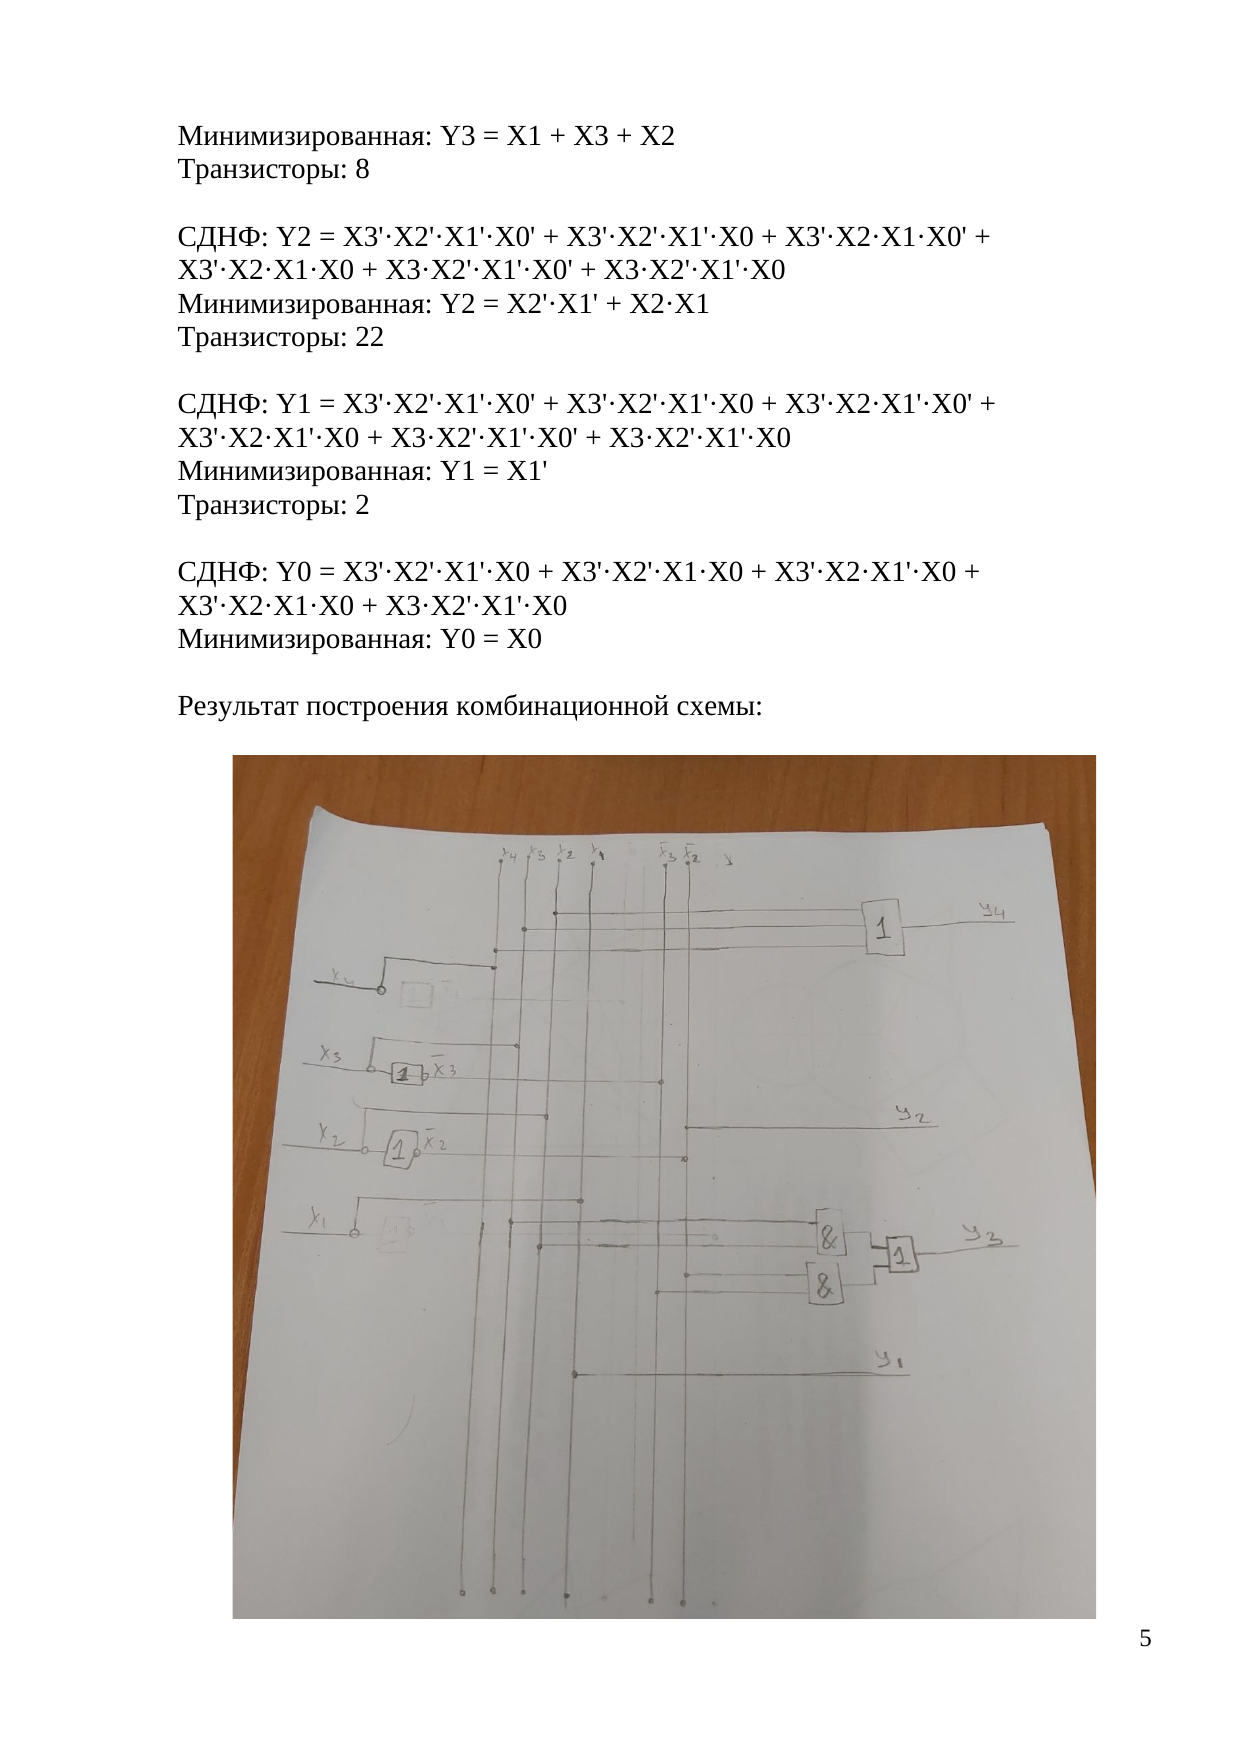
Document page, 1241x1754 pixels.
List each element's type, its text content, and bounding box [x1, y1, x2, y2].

text Минимизированная: Y3 = X1 + X3 + X2 [177, 118, 1152, 152]
text СДНФ: Y0 = X3'·X2'·X1'·X0 + X3'·X2'·X1·X0 + X3'·X2·X1'·X0 + X3'·X2·X1·X0 + X3·X2'·X1'·X0 [177, 554, 1152, 621]
text СДНФ: Y2 = X3'·X2'·X1'·X0' + X3'·X2'·X1'·X0 + X3'·X2·X1·X0' + X3'·X2·X1·X0 + X3·X2'·X1'·X0' + X3·X2'·X1'·X0 [177, 219, 1152, 286]
text Транзисторы: 22 [177, 319, 1152, 353]
text Минимизированная: Y2 = X2'·X1' + X2·X1 [177, 286, 1152, 319]
text СДНФ: Y1 = X3'·X2'·X1'·X0' + X3'·X2'·X1'·X0 + X3'·X2·X1'·X0' + X3'·X2·X1'·X0 + X3·X2'·X1'·X0' + X3·X2'·X1'·X0 [177, 386, 1152, 453]
picture [232, 755, 1097, 1619]
text Минимизированная: Y1 = X1' [177, 453, 1152, 487]
text Минимизированная: Y0 = X0 [177, 621, 1152, 655]
text Результат построения комбинационной схемы: [177, 688, 1152, 722]
text Транзисторы: 2 [177, 487, 1152, 521]
text Транзисторы: 8 [177, 152, 1152, 185]
